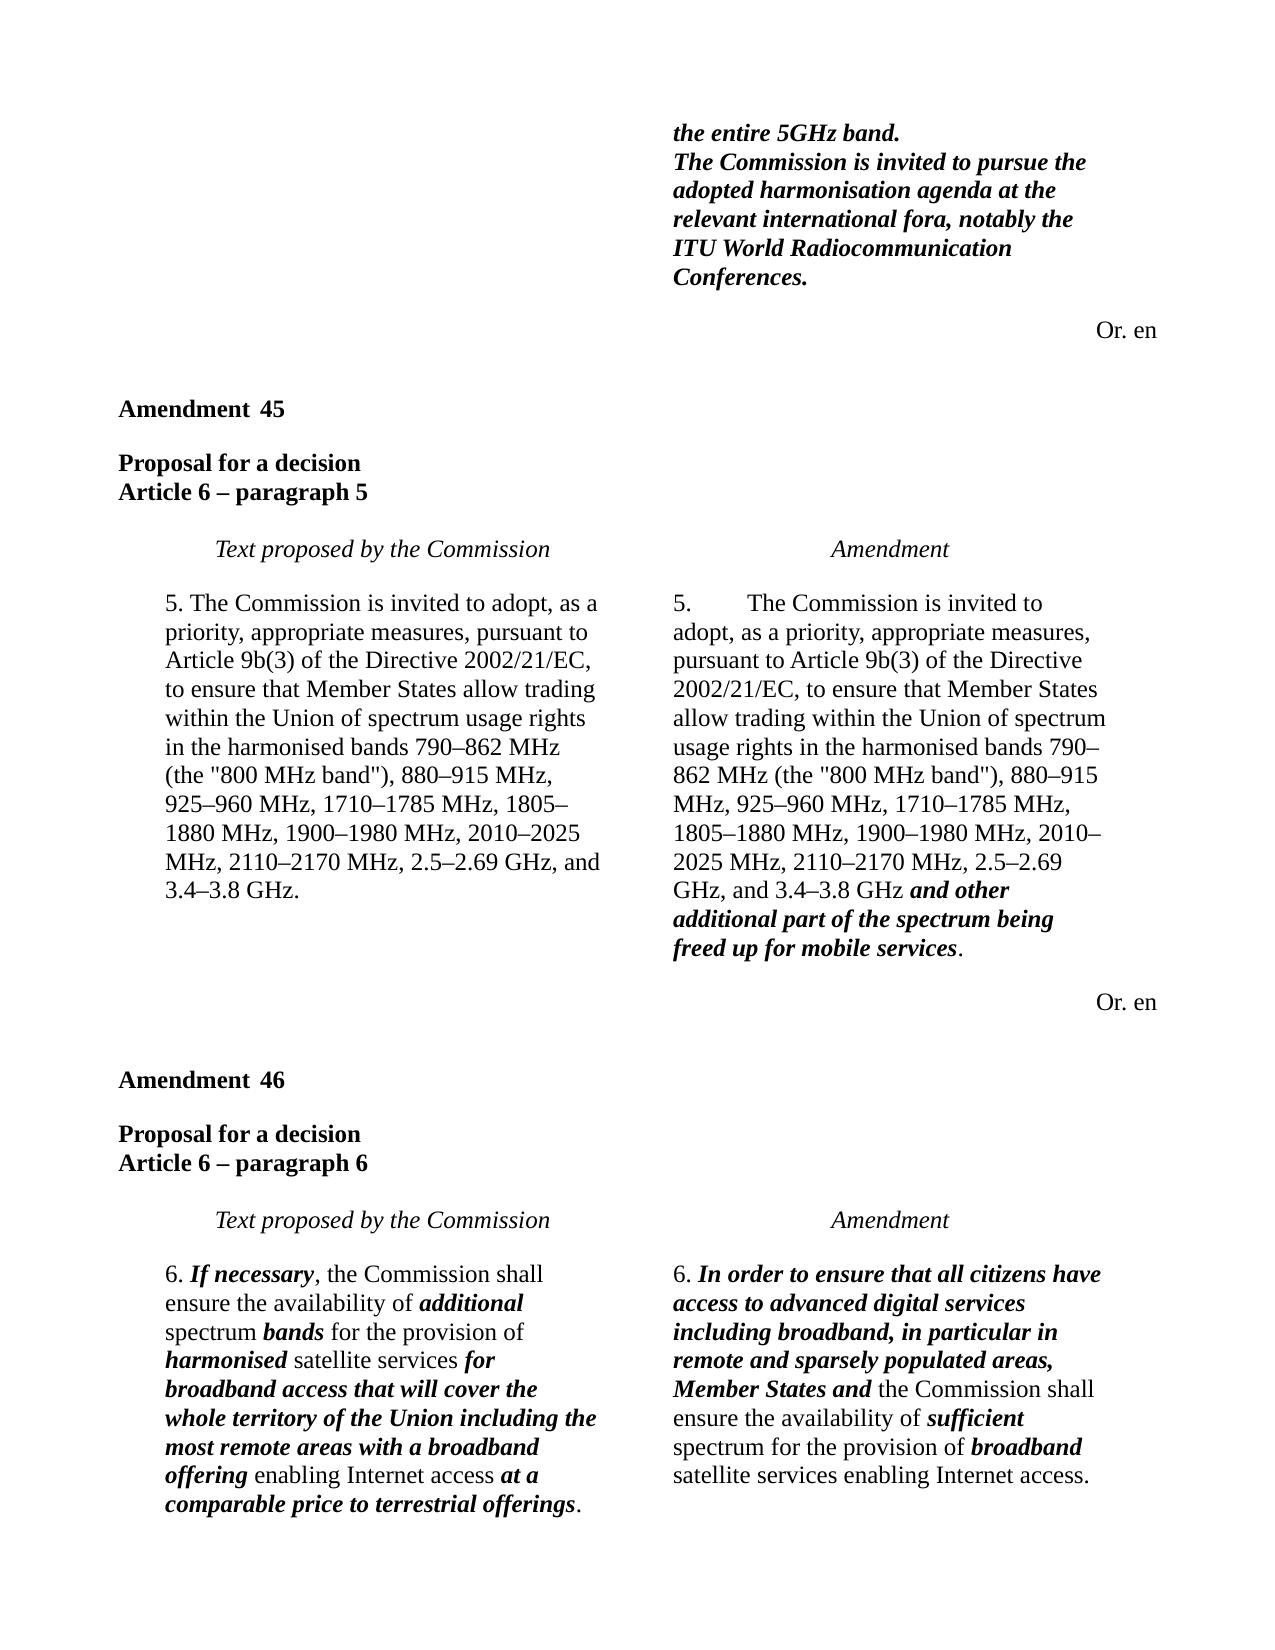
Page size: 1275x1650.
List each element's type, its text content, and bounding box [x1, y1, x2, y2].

text Or. <Original>{EN}en</Original> [118, 987, 1157, 1016]
table_cell 5. The Commission is invited to adopt, as a priority, appropriate measures, pursuant to Article 9b(3) of the Directive 2002/21/EC, to ensure that Member States allow trading within the Union of spectrum usage rights in the harmonised bands 790–862 MHz (the "800 MHz band"), 880–915 MHz, 925–960 MHz, 1710–1785 MHz, 1805–1880 MHz, 1900–1980 MHz, 2010–2025 MHz, 2110–2170 MHz, 2.5–2.69 GHz, and 3.4–3.8 GHz. [130, 588, 637, 962]
table_cell The Commission is invited to pursue the adopted harmonisation agenda at the relevant international fora, notably the ITU World Radiocommunication Conferences. [638, 147, 1145, 291]
text <Amend>Amendment <NumAm>45</NumAm> [118, 394, 1157, 423]
text <DocAmend>Proposal for a decision</DocAmend> [118, 448, 1157, 477]
table_cell Amendment [638, 1206, 1145, 1259]
table_cell Amendment [638, 534, 1145, 588]
table_cell the entire 5GHz band. [638, 118, 1145, 147]
table_cell 5. The Commission is invited to adopt, as a priority, appropriate measures, pursuant to Article 9b(3) of the Directive 2002/21/EC, to ensure that Member States allow trading within the Union of spectrum usage rights in the harmonised bands 790–862 MHz (the "800 MHz band"), 880–915 MHz, 925–960 MHz, 1710–1785 MHz, 1805–1880 MHz, 1900–1980 MHz, 2010–2025 MHz, 2110–2170 MHz, 2.5–2.69 GHz, and 3.4–3.8 GHz and other additional part of the spectrum being freed up for mobile services. [638, 588, 1145, 962]
table_cell Text proposed by the Commission [130, 534, 637, 588]
text <Article>Article 6 – paragraph 6</Article> [118, 1148, 1157, 1177]
text Or. <Original>{EN}en</Original> [118, 316, 1157, 344]
table_cell [130, 147, 637, 291]
table_cell Text proposed by the Commission [130, 1206, 637, 1259]
table_header [130, 506, 1145, 534]
text <Amend>Amendment <NumAm>46</NumAm> [118, 1066, 1157, 1094]
table_header [130, 1177, 1145, 1206]
table_cell 6. In order to ensure that all citizens have access to advanced digital services including broadband, in particular in remote and sparsely populated areas, Member States and the Commission shall ensure the availability of sufficient spectrum for the provision of broadband satellite services enabling Internet access. [638, 1259, 1145, 1531]
table_cell [130, 118, 637, 147]
text <DocAmend>Proposal for a decision</DocAmend> [118, 1119, 1157, 1148]
text <Article>Article 6 – paragraph 5</Article> [118, 477, 1157, 506]
table_cell 6. If necessary, the Commission shall ensure the availability of additional spectrum bands for the provision of harmonised satellite services for broadband access that will cover the whole territory of the Union including the most remote areas with a broadband offering enabling Internet access at a comparable price to terrestrial offerings. [130, 1259, 637, 1531]
